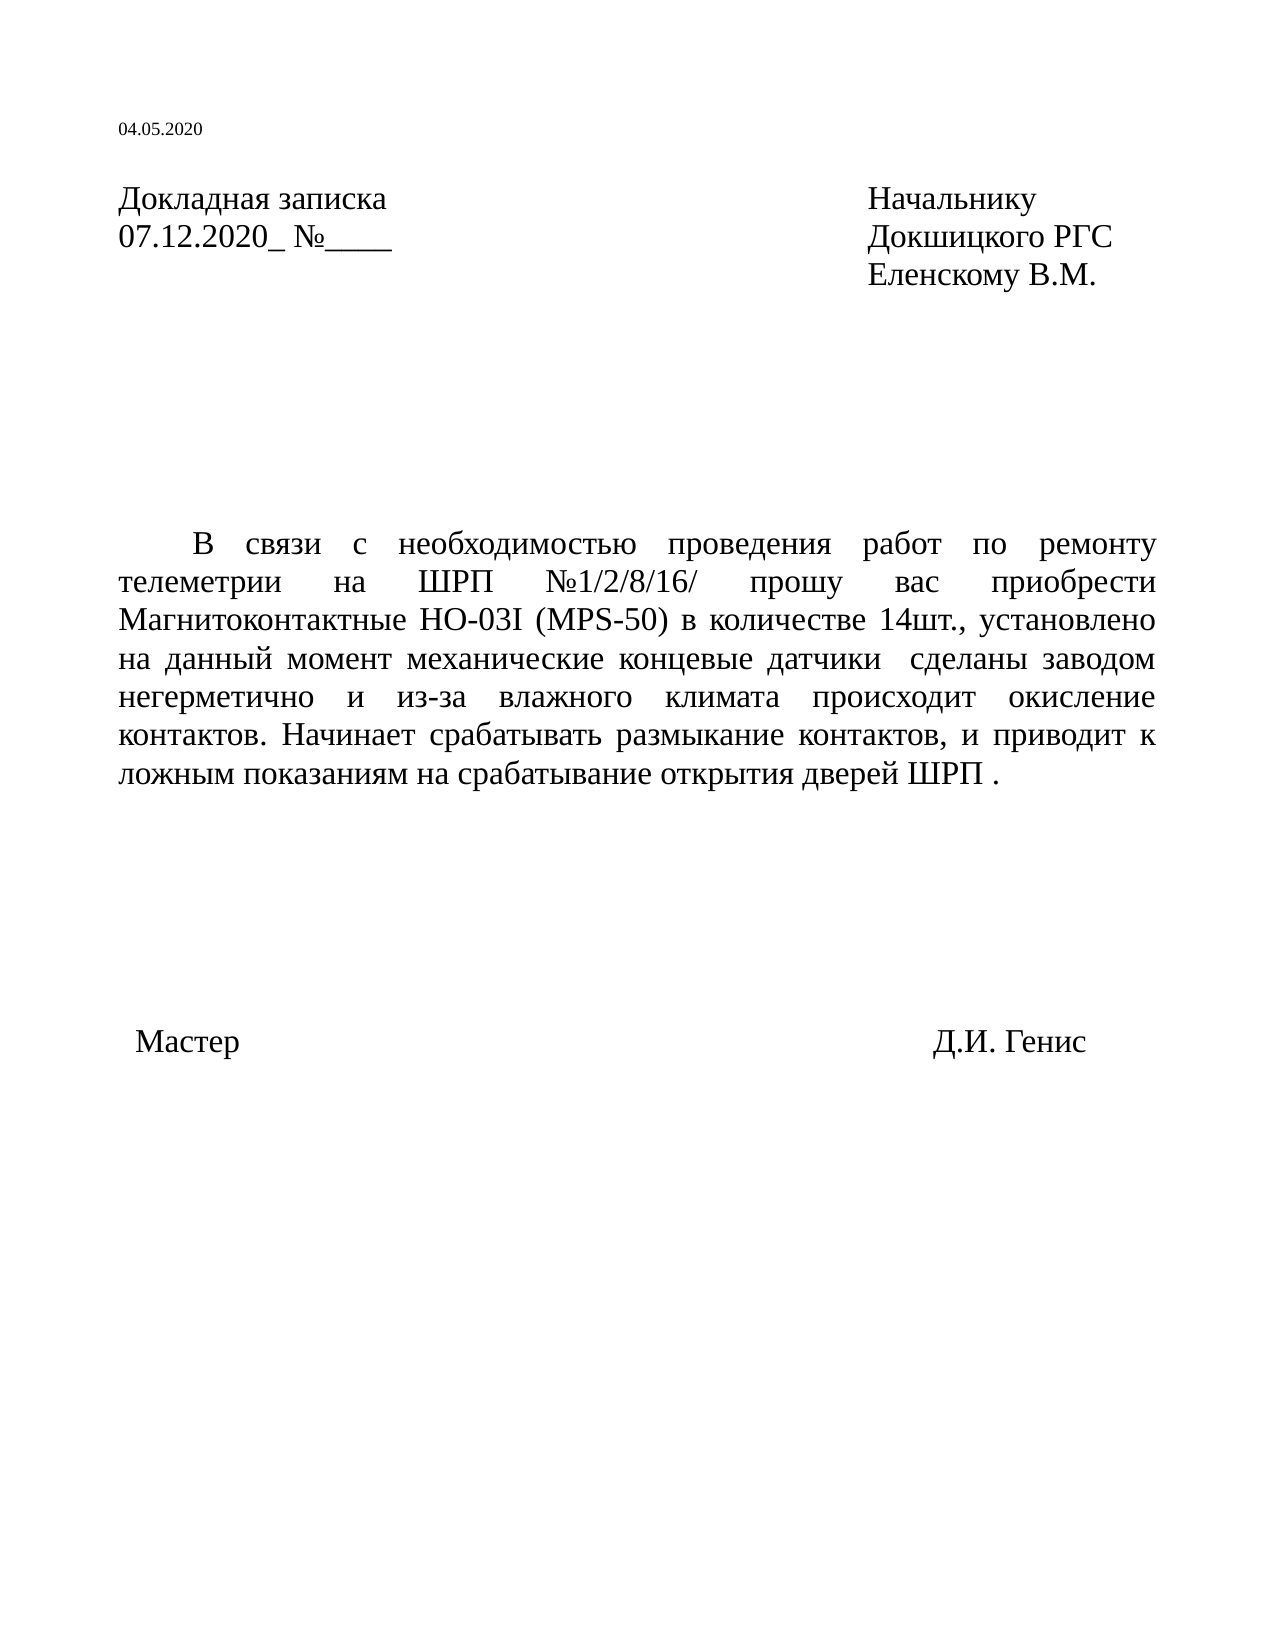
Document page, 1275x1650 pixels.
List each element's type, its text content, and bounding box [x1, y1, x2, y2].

text Еленскому В.М. [118, 255, 1157, 293]
text 07.12.2020_ №____ Докшицкого РГС [118, 216, 1157, 255]
text Докладная записка Начальнику [118, 178, 1157, 216]
text В связи с необходимостью проведения работ по ремонту телеметрии на ШРП №1/2/8/16/ прошу вас приобрести Магнитоконтактные HO-03I (MPS-50) в количестве 14шт., установлено на данный момент механические концевые датчики сделаны заводом негерметично и из-за влажного климата происходит окисление контактов. Начинает срабатывать размыкание контактов, и приводит к ложным показаниям на срабатывание открытия дверей ШРП . [118, 523, 1157, 791]
text 04.05.2020 [118, 118, 1157, 140]
text Мастер Д.И. Генис [118, 1021, 1157, 1060]
